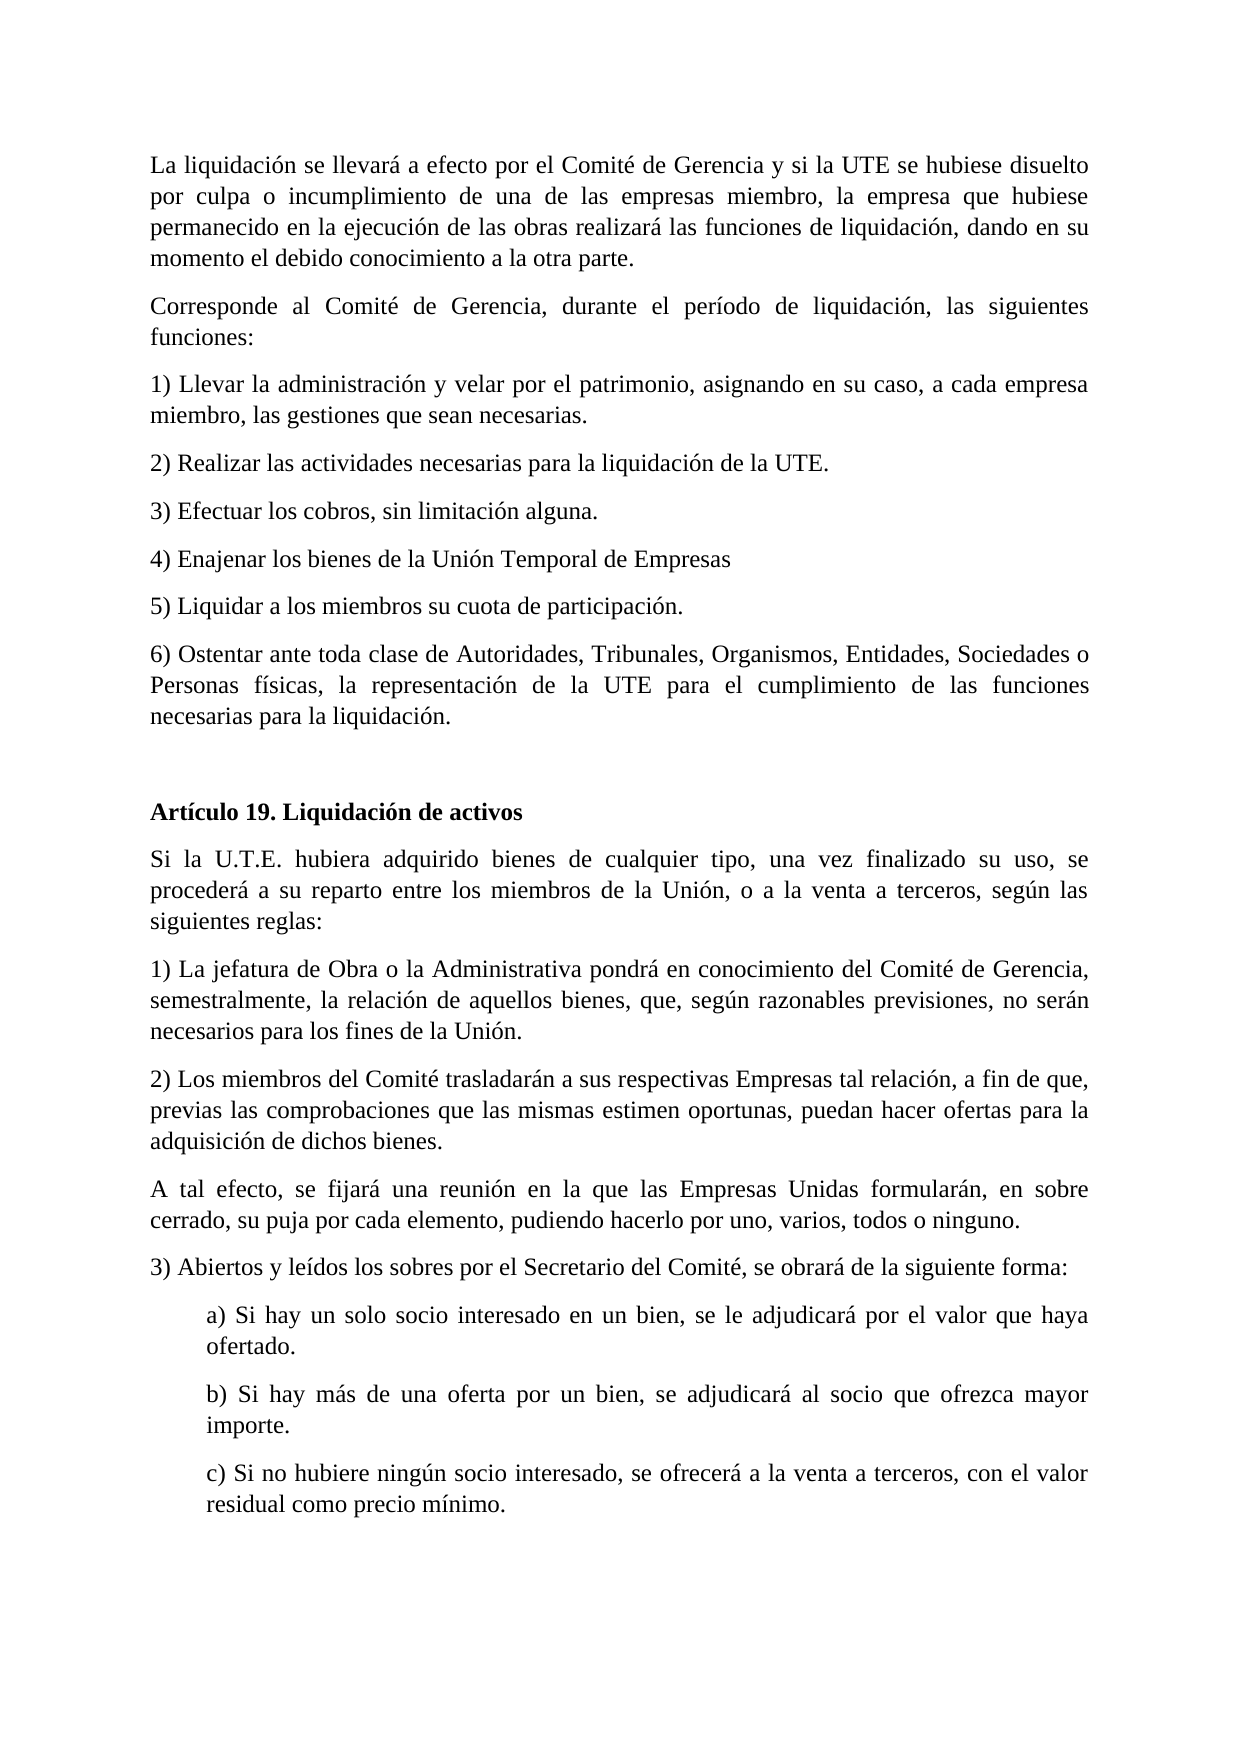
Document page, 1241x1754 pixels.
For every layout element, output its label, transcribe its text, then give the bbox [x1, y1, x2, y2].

text A tal efecto, se fijará una reunión en la que las Empresas Unidas formularán, en sobre cerrado, su puja por cada elemento, pudiendo hacerlo por uno, varios, todos o ninguno. [150, 1174, 1090, 1233]
text Corresponde al Comité de Gerencia, durante el período de liquidación, las siguientes funciones: [150, 291, 1090, 351]
text Si la U.T.E. hubiera adquirido bienes de cualquier tipo, una vez finalizado su uso, se procederá a su reparto entre los miembros de la Unión, o a la venta a terceros, según las siguientes reglas: [150, 844, 1090, 935]
text b) Si hay más de una oferta por un bien, se adjudicará al socio que ofrezca mayor importe. [206, 1379, 1090, 1439]
text 3) Efectuar los cobros, sin limitación alguna. [150, 496, 1090, 525]
text 6) Ostentar ante toda clase de Autoridades, Tribunales, Organismos, Entidades, Sociedades o Personas físicas, la representación de la UTE para el cumplimiento de las funciones necesarias para la liquidación. [150, 639, 1090, 730]
text c) Si no hubiere ningún socio interesado, se ofrecerá a la venta a terceros, con el valor residual como precio mínimo. [206, 1458, 1090, 1517]
text 2) Realizar las actividades necesarias para la liquidación de la UTE. [150, 448, 1090, 477]
text Artículo 19. Liquidación de activos [150, 797, 1090, 825]
text 4) Enajenar los bienes de la Unión Temporal de Empresas [150, 544, 1090, 572]
text 2) Los miembros del Comité trasladarán a sus respectivas Empresas tal relación, a fin de que, previas las comprobaciones que las mismas estimen oportunas, puedan hacer ofertas para la adquisición de dichos bienes. [150, 1064, 1090, 1155]
text a) Si hay un solo socio interesado en un bien, se le adjudicará por el valor que haya ofertado. [206, 1300, 1090, 1360]
text 3) Abiertos y leídos los sobres por el Secretario del Comité, se obrará de la siguiente forma: [150, 1252, 1090, 1281]
text 1) Llevar la administración y velar por el patrimonio, asignando en su caso, a cada empresa miembro, las gestiones que sean necesarias. [150, 369, 1090, 429]
text 1) La jefatura de Obra o la Administrativa pondrá en conocimiento del Comité de Gerencia, semestralmente, la relación de aquellos bienes, que, según razonables previsiones, no serán necesarios para los fines de la Unión. [150, 954, 1090, 1045]
text 5) Liquidar a los miembros su cuota de participación. [150, 591, 1090, 620]
text La liquidación se llevará a efecto por el Comité de Gerencia y si la UTE se hubiese disuelto por culpa o incumplimiento de una de las empresas miembro, la empresa que hubiese permanecido en la ejecución de las obras realizará las funciones de liquidación, dando en su momento el debido conocimiento a la otra parte. [150, 150, 1090, 272]
